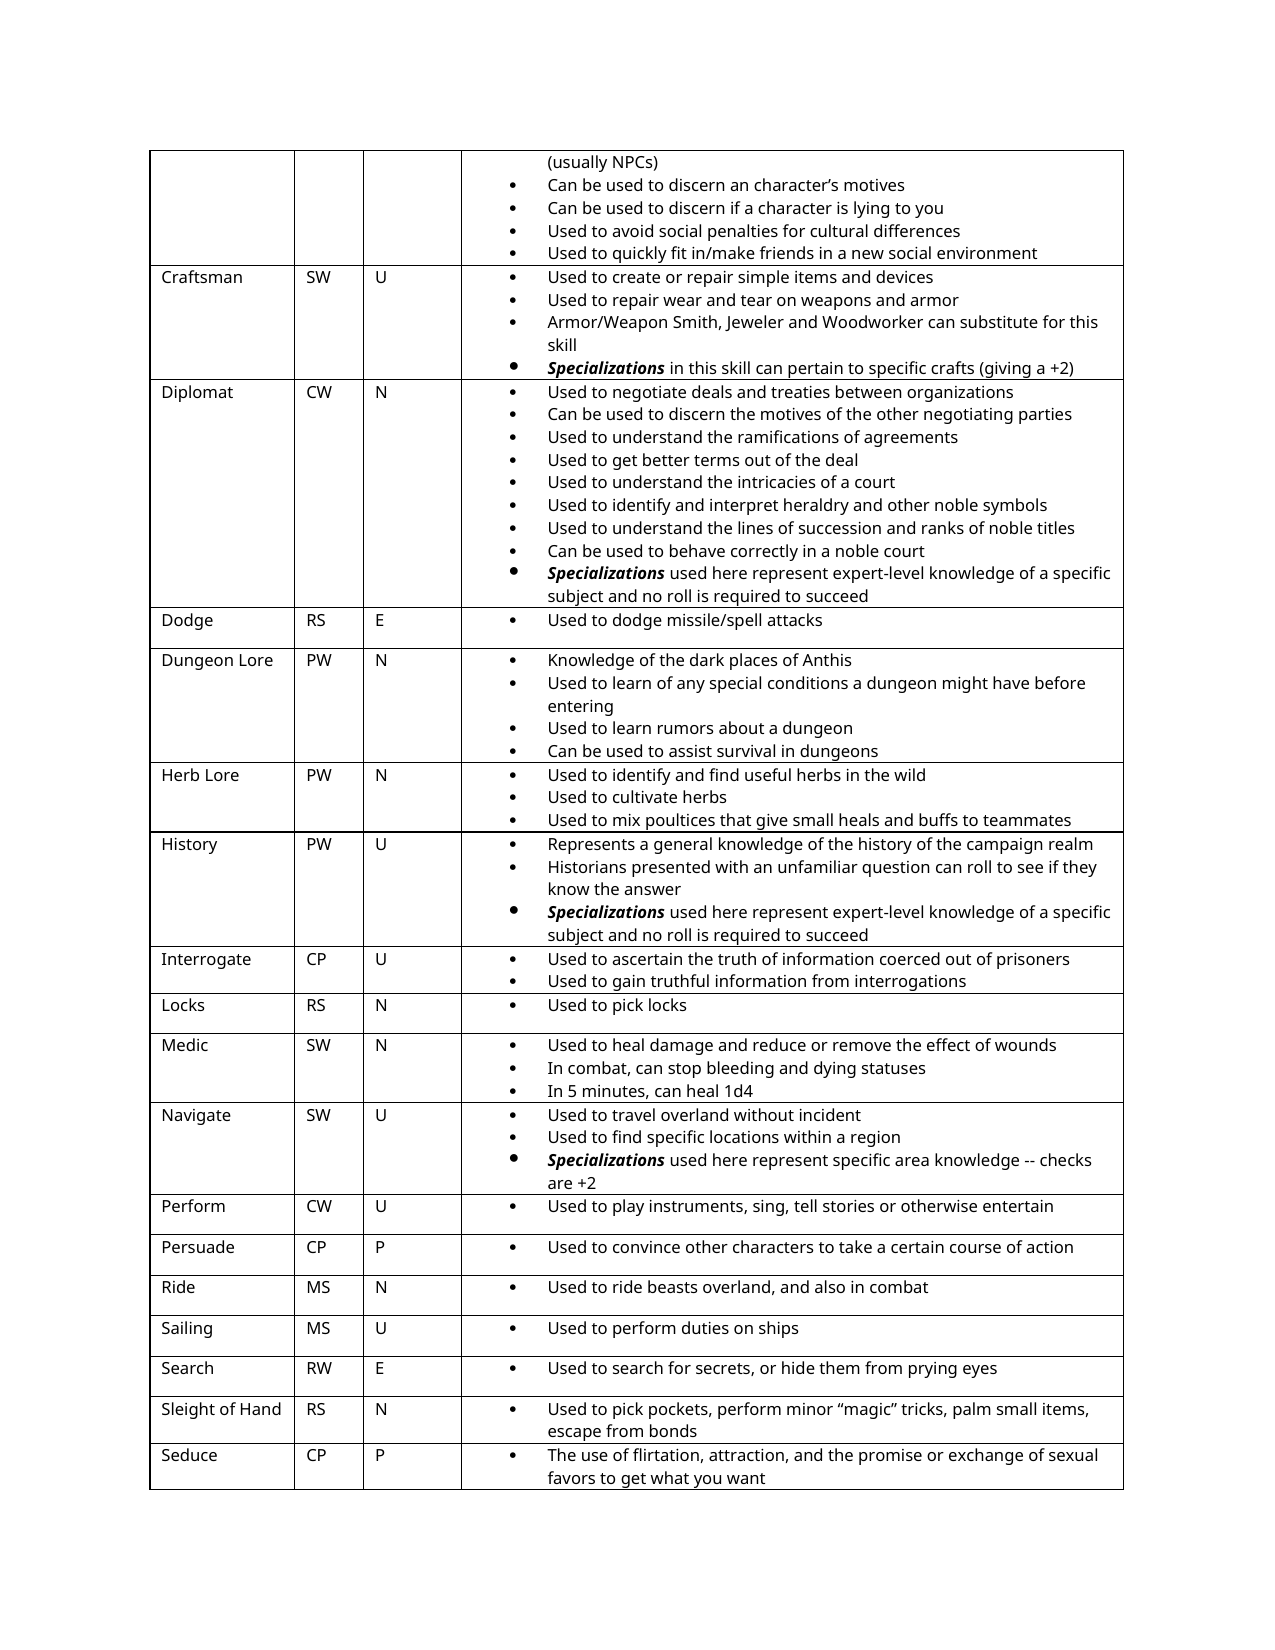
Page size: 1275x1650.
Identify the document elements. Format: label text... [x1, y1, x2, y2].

table_cell SW [295, 1034, 363, 1102]
table_cell RS [295, 608, 363, 648]
table_cell PW [295, 763, 363, 831]
table_cell MS [295, 1316, 363, 1356]
table_cell Knowledge of the dark places of Anthis Used to learn of any special conditions a dungeon might have before entering Used to learn rumors about a dungeon Can be used to assist survival in dungeons [462, 649, 1123, 762]
table_cell E [364, 1357, 461, 1396]
table_cell U [364, 833, 461, 946]
table_cell Used to pick locks [462, 994, 1123, 1033]
table_cell Dodge [151, 608, 294, 648]
table_cell SW [295, 1103, 363, 1194]
table_cell Sleight of Hand [151, 1397, 294, 1442]
table_cell SW [295, 266, 363, 379]
table_cell N [364, 1397, 461, 1442]
table_cell U [364, 1103, 461, 1194]
table_cell History [151, 833, 294, 946]
table_cell N [364, 380, 461, 607]
table_cell N [364, 994, 461, 1033]
table_cell Sailing [151, 1316, 294, 1356]
table_cell Search [151, 1357, 294, 1396]
table_cell PW [295, 833, 363, 946]
table_cell Used to play instruments, sing, tell stories or otherwise entertain [462, 1195, 1123, 1234]
table_cell U [364, 266, 461, 379]
table_cell Used to dodge missile/spell attacks [462, 608, 1123, 648]
table_cell N [364, 1276, 461, 1315]
table_cell Dungeon Lore [151, 649, 294, 762]
table_cell CP [295, 1444, 363, 1489]
table_cell Navigate [151, 1103, 294, 1194]
table_cell N [364, 1034, 461, 1102]
table_cell [364, 151, 461, 264]
table_cell PW [295, 649, 363, 762]
table_cell CW [295, 1195, 363, 1234]
table_cell Ride [151, 1276, 294, 1315]
table_cell Ability to gain information from conversation with other characters (usually NPCs) Can be used to discern an character’s motives Can be used to discern if a character is lying to you Used to avoid social penalties for cultural differences Used to quickly fit in/make friends in a new social environment [462, 151, 1123, 264]
table_cell Craftsman [151, 266, 294, 379]
table_cell Persuade [151, 1235, 294, 1275]
table_cell [295, 151, 363, 264]
table_cell Used to convince other characters to take a certain course of action [462, 1235, 1123, 1275]
table_cell N [364, 649, 461, 762]
table_cell Used to pick pockets, perform minor “magic” tricks, palm small items, escape from bonds [462, 1397, 1123, 1442]
table_cell RS [295, 994, 363, 1033]
table_cell RS [295, 1397, 363, 1442]
table_cell U [364, 947, 461, 992]
table_cell Perform [151, 1195, 294, 1234]
table_cell CP [295, 947, 363, 992]
table_cell Used to travel overland without incident Used to find specific locations within a region Specializations used here represent specific area knowledge -- checks are +2 [462, 1103, 1123, 1194]
table_cell Used to create or repair simple items and devices Used to repair wear and tear on weapons and armor Armor/Weapon Smith, Jeweler and Woodworker can substitute for this skill Specializations in this skill can pertain to specific crafts (giving a +2) [462, 266, 1123, 379]
table_cell RW [295, 1357, 363, 1396]
table_cell CP [295, 1235, 363, 1275]
table_cell N [364, 763, 461, 831]
table_cell Medic [151, 1034, 294, 1102]
table_cell P [364, 1444, 461, 1489]
table_cell U [364, 1316, 461, 1356]
table_cell Diplomat [151, 380, 294, 607]
table_cell Interrogate [151, 947, 294, 992]
table_cell Seduce [151, 1444, 294, 1489]
table_cell The use of flirtation, attraction, and the promise or exchange of sexual favors to get what you want [462, 1444, 1123, 1489]
table_cell CW [295, 380, 363, 607]
table_cell Locks [151, 994, 294, 1033]
table_cell E [364, 608, 461, 648]
table_cell Used to ascertain the truth of information coerced out of prisoners Used to gain truthful information from interrogations [462, 947, 1123, 992]
table_cell Herb Lore [151, 763, 294, 831]
table_cell U [364, 1195, 461, 1234]
table_cell Used to identify and find useful herbs in the wild Used to cultivate herbs Used to mix poultices that give small heals and buffs to teammates [462, 763, 1123, 831]
table_cell Used to ride beasts overland, and also in combat [462, 1276, 1123, 1315]
table_cell Represents a general knowledge of the history of the campaign realm Historians presented with an unfamiliar question can roll to see if they know the answer Specializations used here represent expert-level knowledge of a specific subject and no roll is required to succeed [462, 833, 1123, 946]
table_cell [151, 151, 294, 264]
table_cell Used to heal damage and reduce or remove the effect of wounds In combat, can stop bleeding and dying statuses In 5 minutes, can heal 1d4 [462, 1034, 1123, 1102]
table_cell Used to negotiate deals and treaties between organizations Can be used to discern the motives of the other negotiating parties Used to understand the ramifications of agreements Used to get better terms out of the deal Used to understand the intricacies of a court Used to identify and interpret heraldry and other noble symbols Used to understand the lines of succession and ranks of noble titles Can be used to behave correctly in a noble court Specializations used here represent expert-level knowledge of a specific subject and no roll is required to succeed [462, 380, 1123, 607]
table_cell Used to perform duties on ships [462, 1316, 1123, 1356]
table_cell MS [295, 1276, 363, 1315]
table_cell P [364, 1235, 461, 1275]
table_cell Used to search for secrets, or hide them from prying eyes [462, 1357, 1123, 1396]
